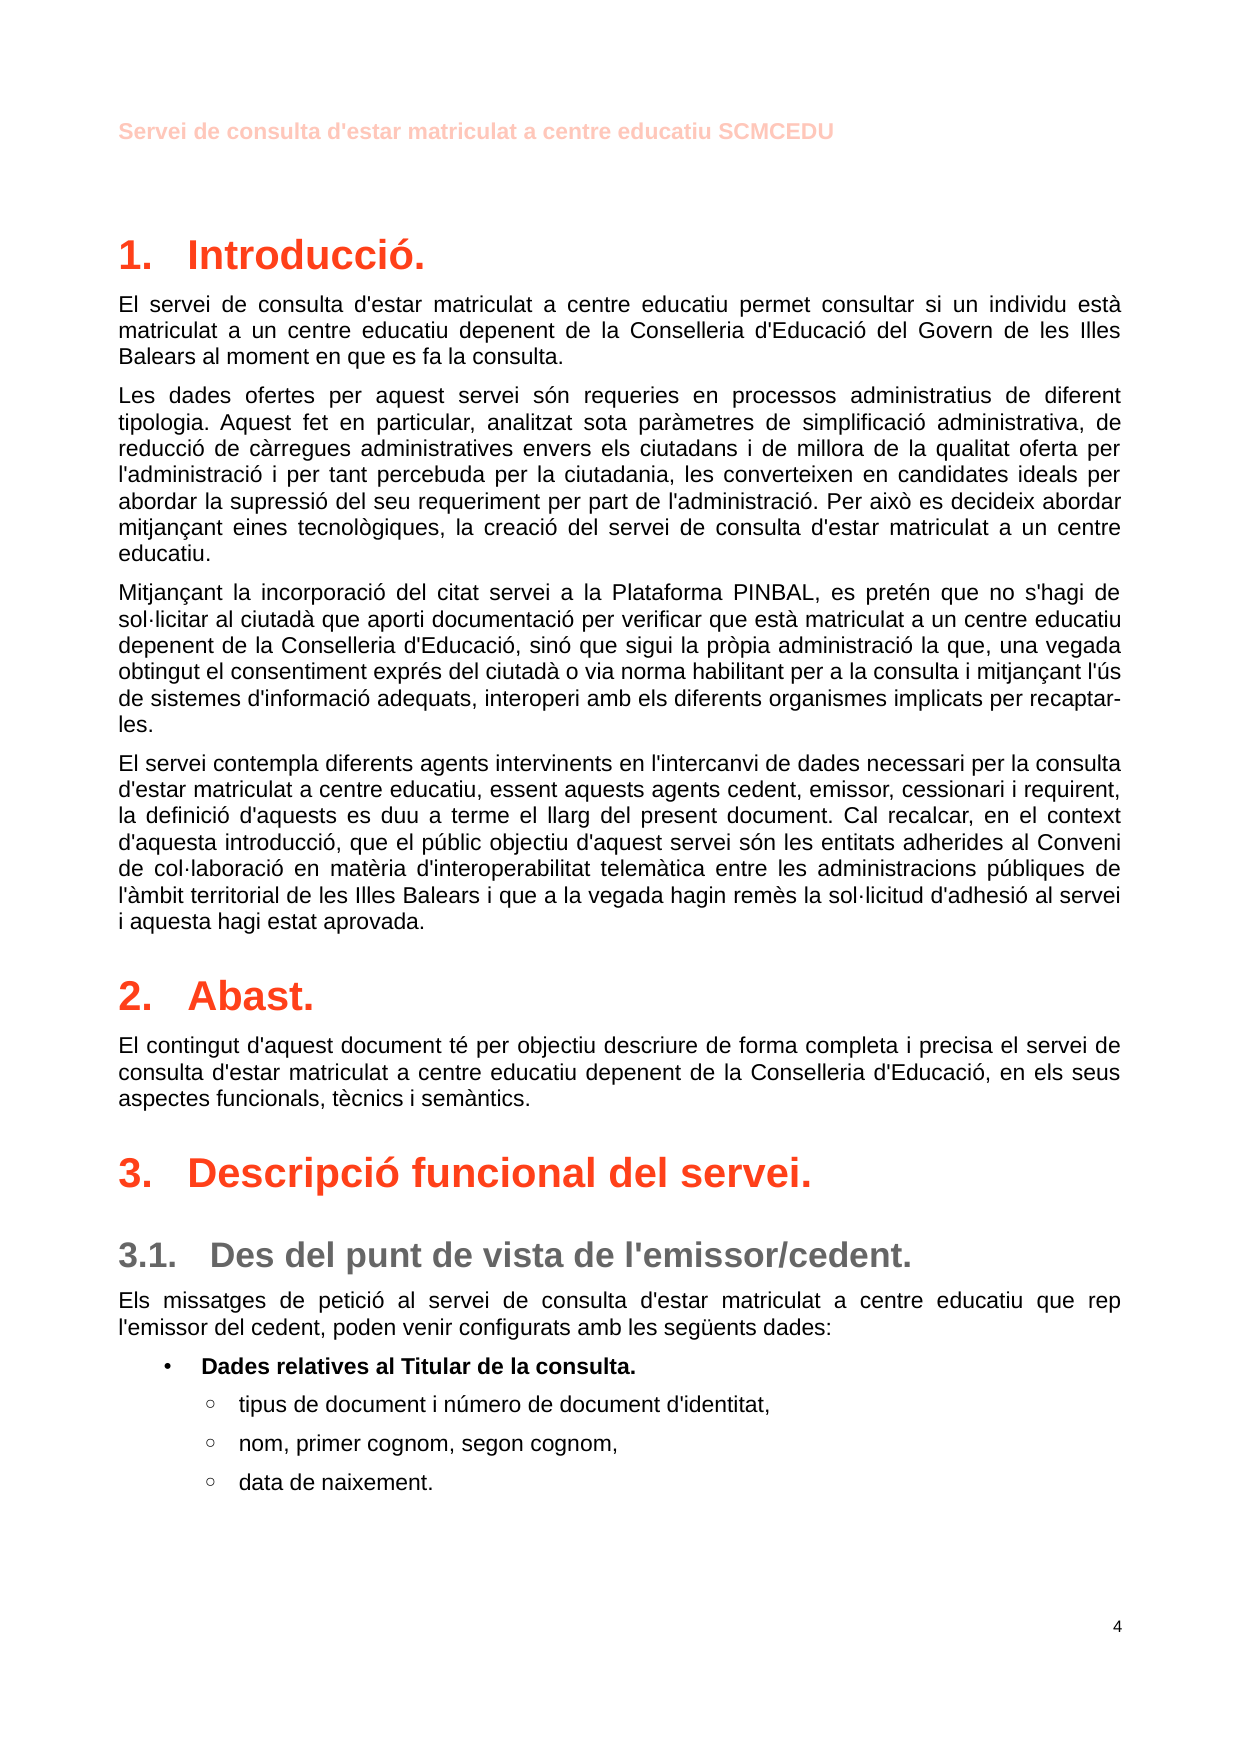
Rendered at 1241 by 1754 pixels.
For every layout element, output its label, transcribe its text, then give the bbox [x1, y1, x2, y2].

list nom, primer cognom, segon cognom, [201, 1430, 1122, 1457]
list Dades relatives al Titular de la consulta. [163, 1353, 1122, 1379]
subtitle Descripció funcional del servei. [118, 1149, 1122, 1197]
text Mitjançant la incorporació del citat servei a la Plataforma PINBAL, es pretén que no s'hagi de sol·licitar al ciutadà que aporti documentació per verificar que està matriculat a un centre educatiu depenent de la Conselleria d'Educació, sinó que sigui la pròpia administració la que, una vegada obtingut el consentiment exprés del ciutadà o via norma habilitant per a la consulta i mitjançant l'ús de sistemes d'informació adequats, interoperi amb els diferents organismes implicats per recaptar-les. [118, 579, 1122, 737]
text El servei de consulta d'estar matriculat a centre educatiu permet consultar si un individu està matriculat a un centre educatiu depenent de la Conselleria d'Educació del Govern de les Illes Balears al moment en que es fa la consulta. [118, 291, 1122, 370]
subtitle Des del punt de vista de l'emissor/cedent. [118, 1234, 1122, 1275]
text El servei contempla diferents agents intervinents en l'intercanvi de dades necessari per la consulta d'estar matriculat a centre educatiu, essent aquests agents cedent, emissor, cessionari i requirent, la definició d'aquests es duu a terme el llarg del present document. Cal recalcar, en el context d'aquesta introducció, que el públic objectiu d'aquest servei són les entitats adherides al Conveni de col·laboració en matèria d'interoperabilitat telemàtica entre les administracions públiques de l'àmbit territorial de les Illes Balears i que a la vegada hagin remès la sol·licitud d'adhesió al servei i aquesta hagi estat aprovada. [118, 750, 1122, 934]
subtitle Abast. [118, 972, 1122, 1020]
subtitle Introducció. [118, 230, 1122, 278]
list tipus de document i número de document d'identitat, [201, 1391, 1122, 1418]
text Les dades ofertes per aquest servei són requeries en processos administratius de diferent tipologia. Aquest fet en particular, analitzat sota paràmetres de simplificació administrativa, de reducció de càrregues administratives envers els ciutadans i de millora de la qualitat oferta per l'administració i per tant percebuda per la ciutadania, les converteixen en candidates ideals per abordar la supressió del seu requeriment per part de l'administració. Per això es decideix abordar mitjançant eines tecnològiques, la creació del servei de consulta d'estar matriculat a un centre educatiu. [118, 382, 1122, 567]
text Els missatges de petició al servei de consulta d'estar matriculat a centre educatiu que rep l'emissor del cedent, poden venir configurats amb les següents dades: [118, 1287, 1122, 1340]
text El contingut d'aquest document té per objectiu descriure de forma completa i precisa el servei de consulta d'estar matriculat a centre educatiu depenent de la Conselleria d'Educació, en els seus aspectes funcionals, tècnics i semàntics. [118, 1032, 1122, 1111]
list data de naixement. [201, 1469, 1122, 1496]
